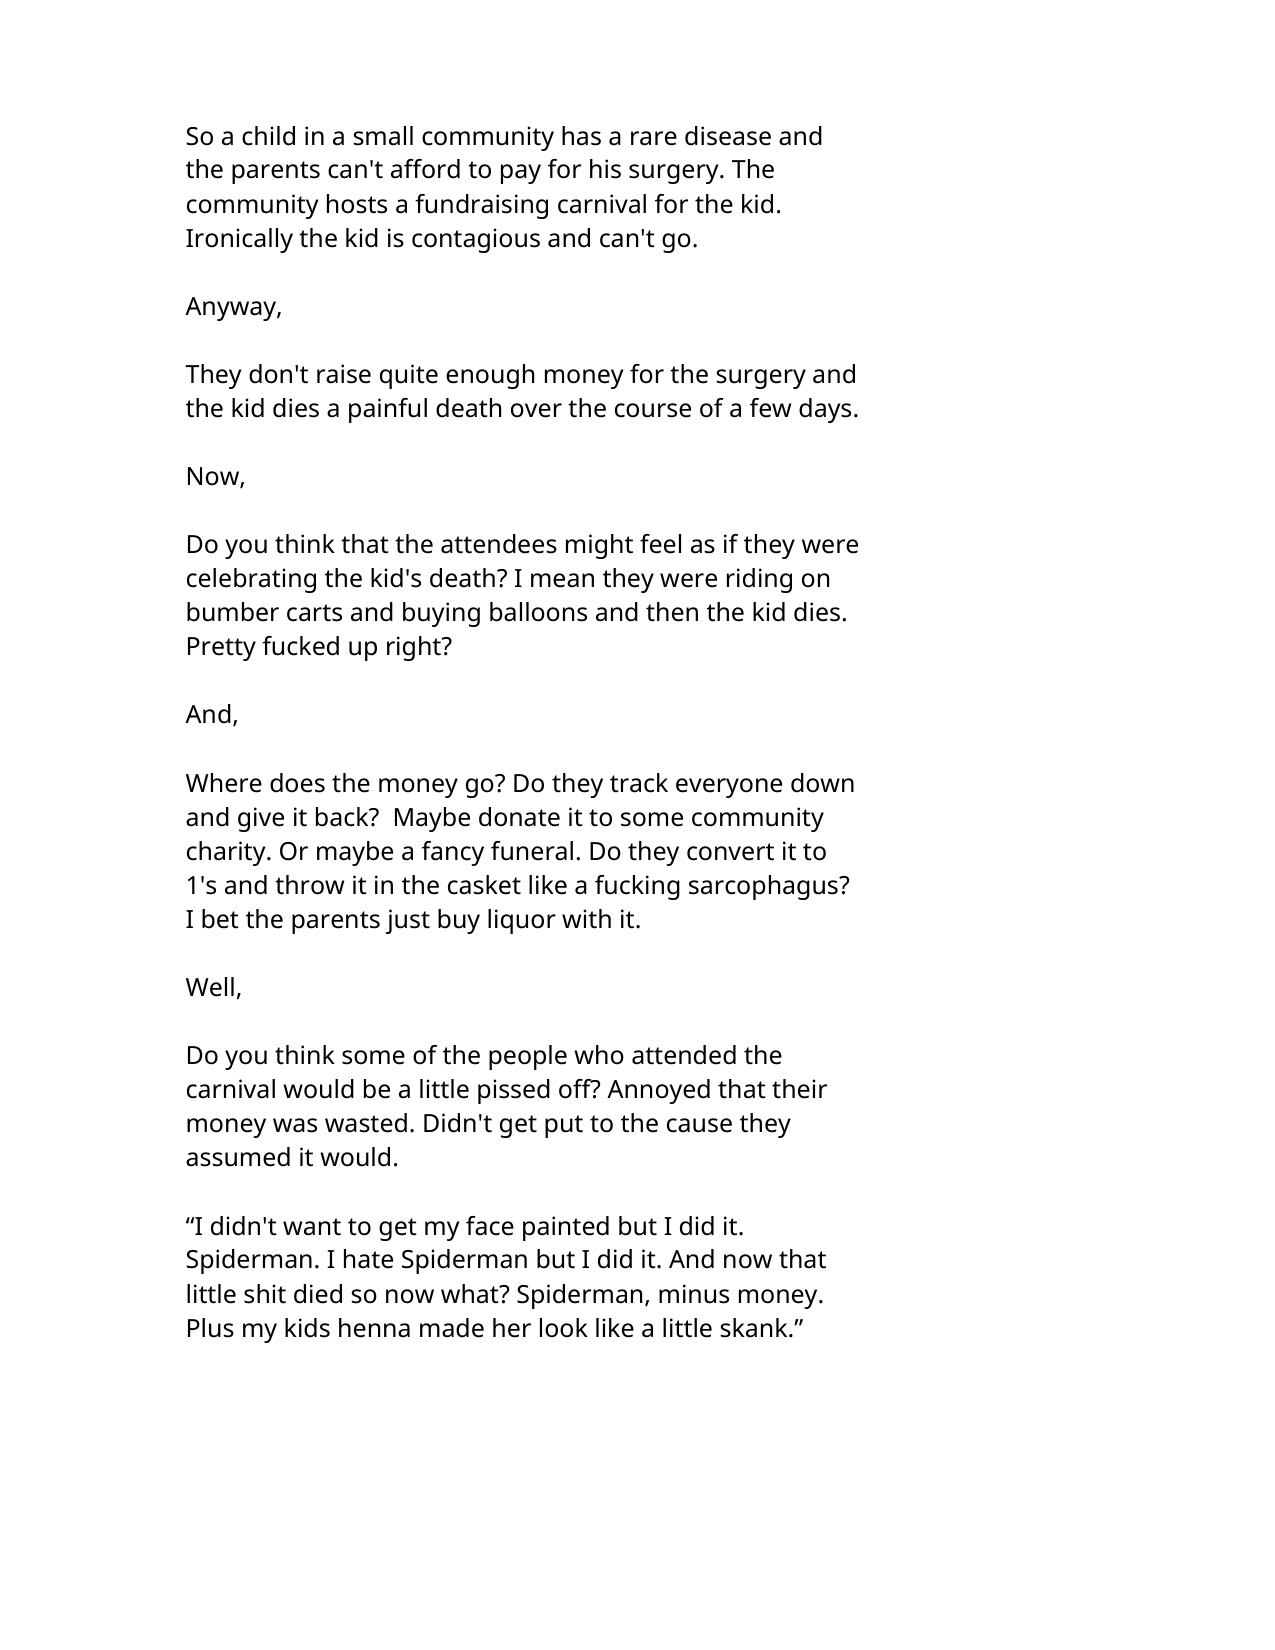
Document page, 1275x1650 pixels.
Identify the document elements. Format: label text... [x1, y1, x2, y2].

text Anyway, [185, 288, 863, 322]
text Do you think that the attendees might feel as if they were celebrating the kid's death? I mean they were riding on bumber carts and buying balloons and then the kid dies. Pretty fucked up right? [185, 527, 863, 663]
text So a child in a small community has a rare disease and the parents can't afford to pay for his surgery. The community hosts a fundraising carnival for the kid. Ironically the kid is contagious and can't go. [185, 118, 863, 254]
text Do you think some of the people who attended the carnival would be a little pissed off? Annoyed that their money was wasted. Didn't get put to the cause they assumed it would. [185, 1038, 863, 1174]
text Where does the money go? Do they track everyone down and give it back? Maybe donate it to some community charity. Or maybe a fancy funeral. Do they convert it to 1's and throw it in the casket like a fucking sarcophagus? I bet the parents just buy liquor with it. [185, 765, 863, 936]
text Now, [185, 459, 863, 493]
text “I didn't want to get my face painted but I did it. Spiderman. I hate Spiderman but I did it. And now that little shit died so now what? Spiderman, minus money. Plus my kids henna made her look like a little skank.” [185, 1208, 863, 1344]
text Well, [185, 970, 863, 1004]
text And, [185, 697, 863, 731]
text They don't raise quite enough money for the surgery and the kid dies a painful death over the course of a few days. [185, 357, 863, 425]
